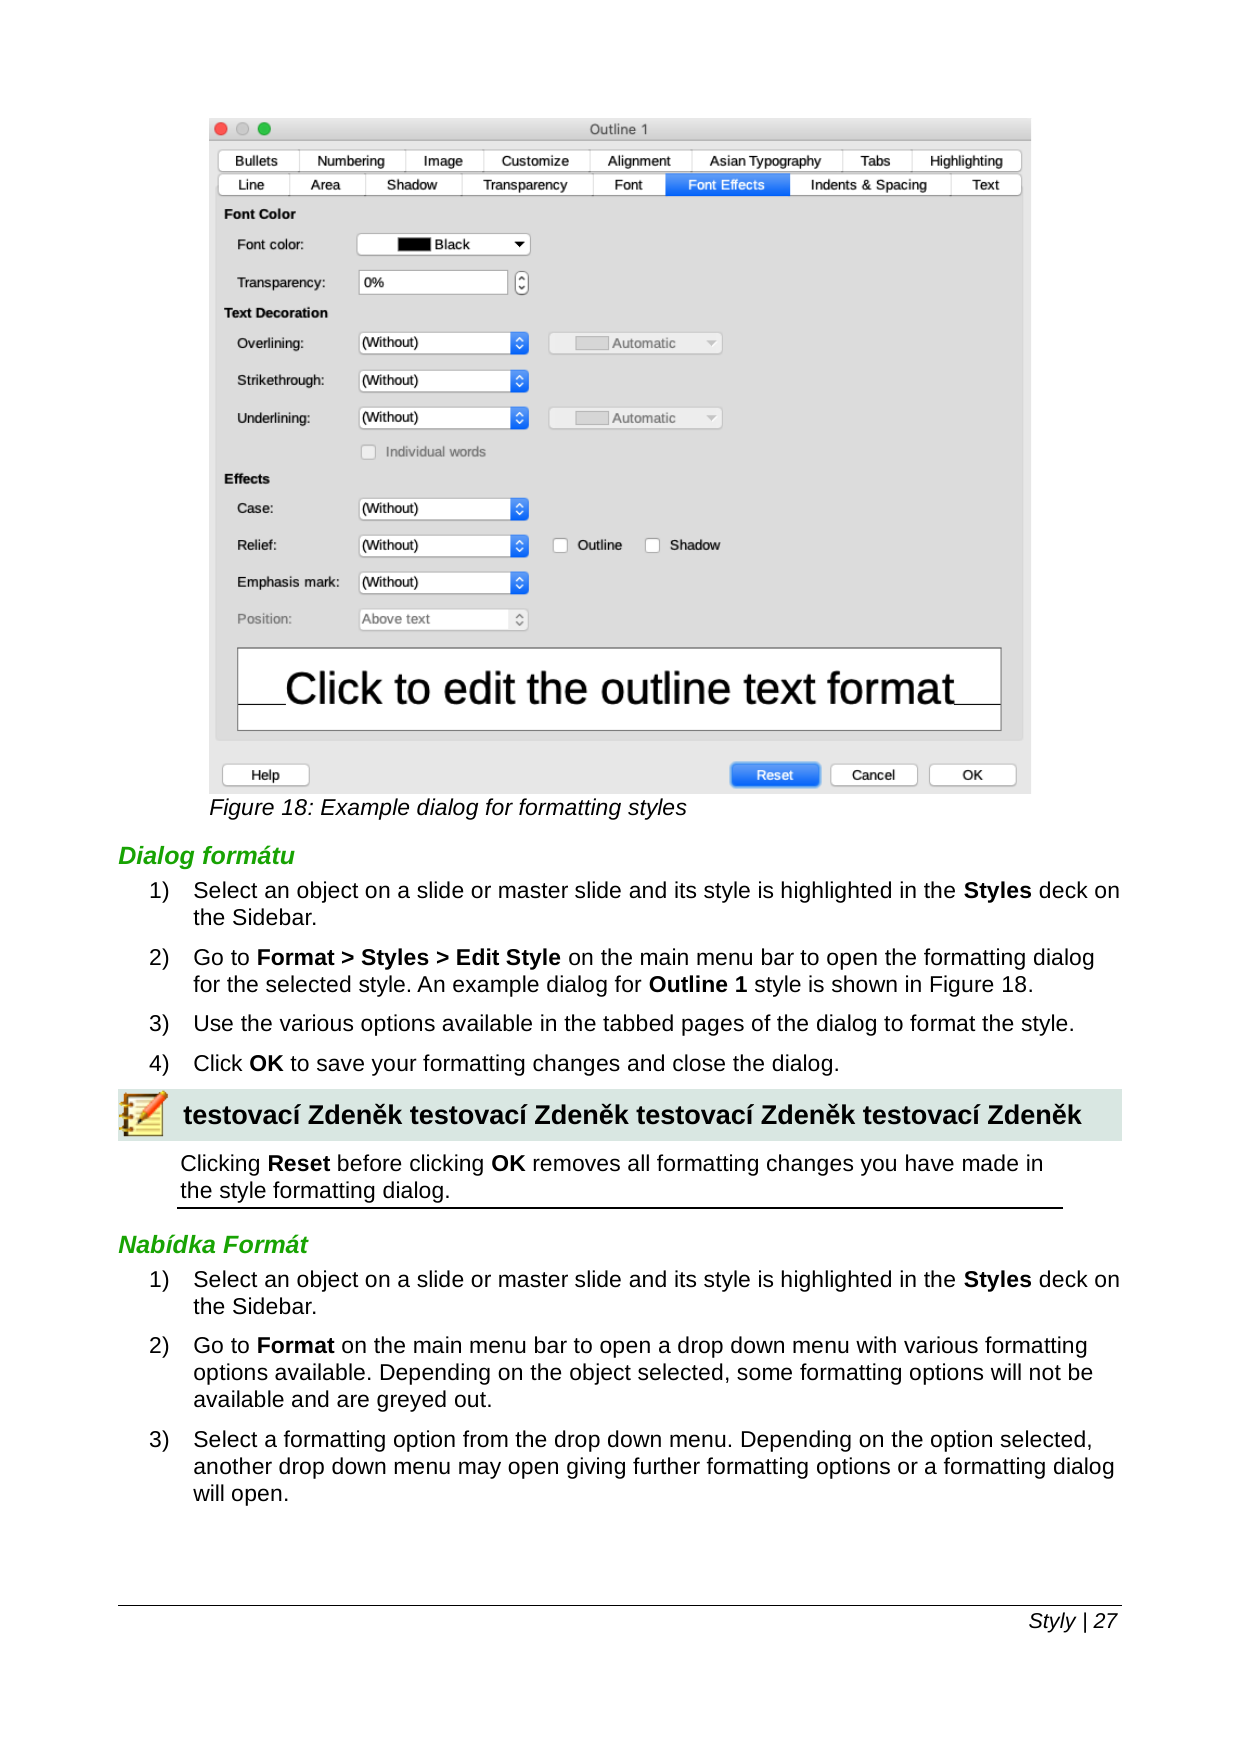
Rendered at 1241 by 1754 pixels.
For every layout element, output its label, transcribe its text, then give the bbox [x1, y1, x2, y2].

text Figure 18: Example dialog for formatting styles [209, 794, 1031, 820]
picture [119, 1089, 170, 1140]
list Select an object on a slide or master slide and its style is highlighted in the Styles deck on the Sidebar. [169, 1265, 1122, 1319]
subtitle Dialog formátu [118, 841, 1122, 870]
list Use the various options available in the tabbed pages of the dialog to format the style. [169, 1009, 1122, 1037]
list Select an object on a slide or master slide and its style is highlighted in the Styles deck on the Sidebar. [169, 876, 1122, 930]
picture [209, 118, 1032, 794]
text Clicking Reset before clicking OK removes all formatting changes you have made in the style formatting dialog. [177, 1147, 1063, 1207]
subtitle testovací Zdeněk testovací Zdeněk testovací Zdeněk testovací Zdeněk [118, 1089, 1122, 1141]
list Go to Format > Styles > Edit Style on the main menu bar to open the formatting dialog for the selected style. An example dialog for Outline 1 style is shown in Figure 18. [169, 943, 1122, 997]
subtitle Nabídka Formát [118, 1229, 1122, 1259]
list Select a formatting option from the drop down menu. Depending on the option selected, another drop down menu may open giving further formatting options or a formatting dialog will open. [169, 1425, 1122, 1507]
list Go to Format on the main menu bar to open a drop down menu with various formatting options available. Depending on the object selected, some formatting options will not be available and are greyed out. [169, 1332, 1122, 1413]
list Click OK to save your formatting changes and close the dialog. [169, 1049, 1122, 1076]
